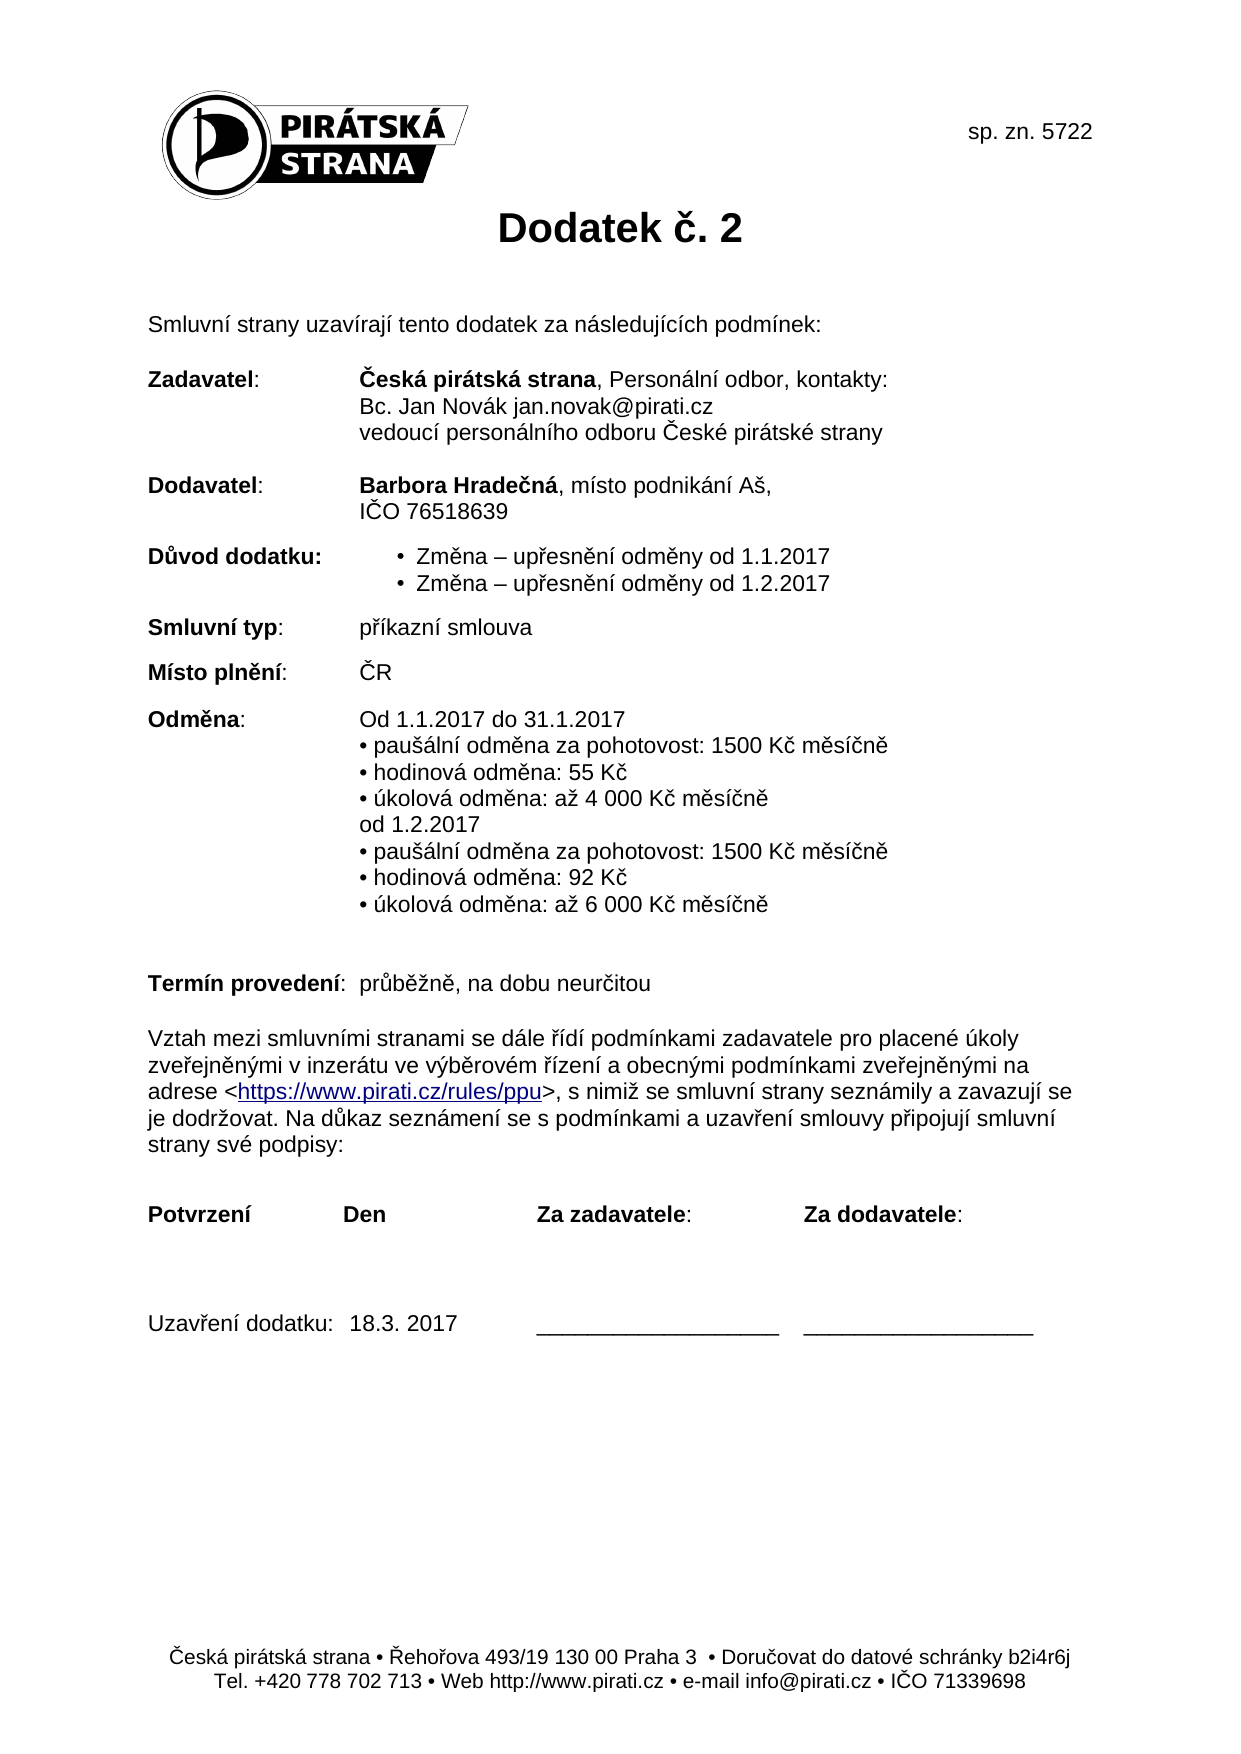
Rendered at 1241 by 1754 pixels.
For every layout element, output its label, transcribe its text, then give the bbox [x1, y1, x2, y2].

table_header Potvrzení [148, 1187, 343, 1295]
table_cell Důvod dodatku: [148, 543, 359, 614]
table_cell 18.3. 2017 [343, 1295, 537, 1358]
table_cell Dodavatel: [148, 472, 359, 543]
picture [147, 75, 483, 214]
text Smluvní strany uzavírají tento dodatek za následujících podmínek: [148, 311, 1093, 337]
table_cell příkazní smlouva [359, 614, 1093, 659]
table_cell Místo plnění: [148, 659, 359, 706]
text sp. zn. 5722 [483, 118, 1093, 144]
table_cell Od 1.1.2017 do 31.1.2017 • paušální odměna za pohotovost: 1500 Kč měsíčně • hodinová odměna: 55 Kč • úkolová odměna: až 4 000 Kč měsíčně od 1.2.2017 • paušální odměna za pohotovost: 1500 Kč měsíčně • hodinová odměna: 92 Kč • úkolová odměna: až 6 000 Kč měsíčně [359, 706, 1093, 969]
table_cell Smluvní typ: [148, 614, 359, 659]
subtitle Dodatek č. 2 [148, 203, 1093, 251]
table_cell Uzavření dodatku: [148, 1295, 343, 1358]
table_header Za dodavatele: [804, 1187, 1093, 1295]
table_header Za zadavatele: [537, 1187, 804, 1295]
table_cell ČR [359, 659, 1093, 706]
table_header Zadavatel: [148, 366, 359, 472]
table_cell průběžně, na dobu neurčitou [359, 970, 1093, 996]
table_cell Odměna: [148, 706, 359, 969]
table_cell ___________________ [537, 1295, 804, 1358]
table_header Česká pirátská strana, Personální odbor, kontakty: Bc. Jan Novák jan.novak@pirati.cz vedoucí personálního odboru České pirátské strany [359, 366, 1093, 472]
table_header Den [343, 1187, 537, 1295]
table_cell Barbora Hradečná, místo podnikání Aš, IČO 76518639 [359, 472, 1093, 543]
table_cell __________________ [804, 1295, 1093, 1358]
text Vztah mezi smluvními stranami se dále řídí podmínkami zadavatele pro placené úkoly zveřejněnými v inzerátu ve výběrovém řízení a obecnými podmínkami zveřejněnými na adrese <https://www.pirati.cz/rules/ppu>, s nimiž se smluvní strany seznámily a zavazují se je dodržovat. Na důkaz seznámení se s podmínkami a uzavření smlouvy připojují smluvní strany své podpisy: [148, 1025, 1093, 1157]
table_cell Termín provedení: [148, 970, 359, 996]
table_cell Změna – upřesnění odměny od 1.1.2017 Změna – upřesnění odměny od 1.2.2017 [359, 543, 1093, 614]
